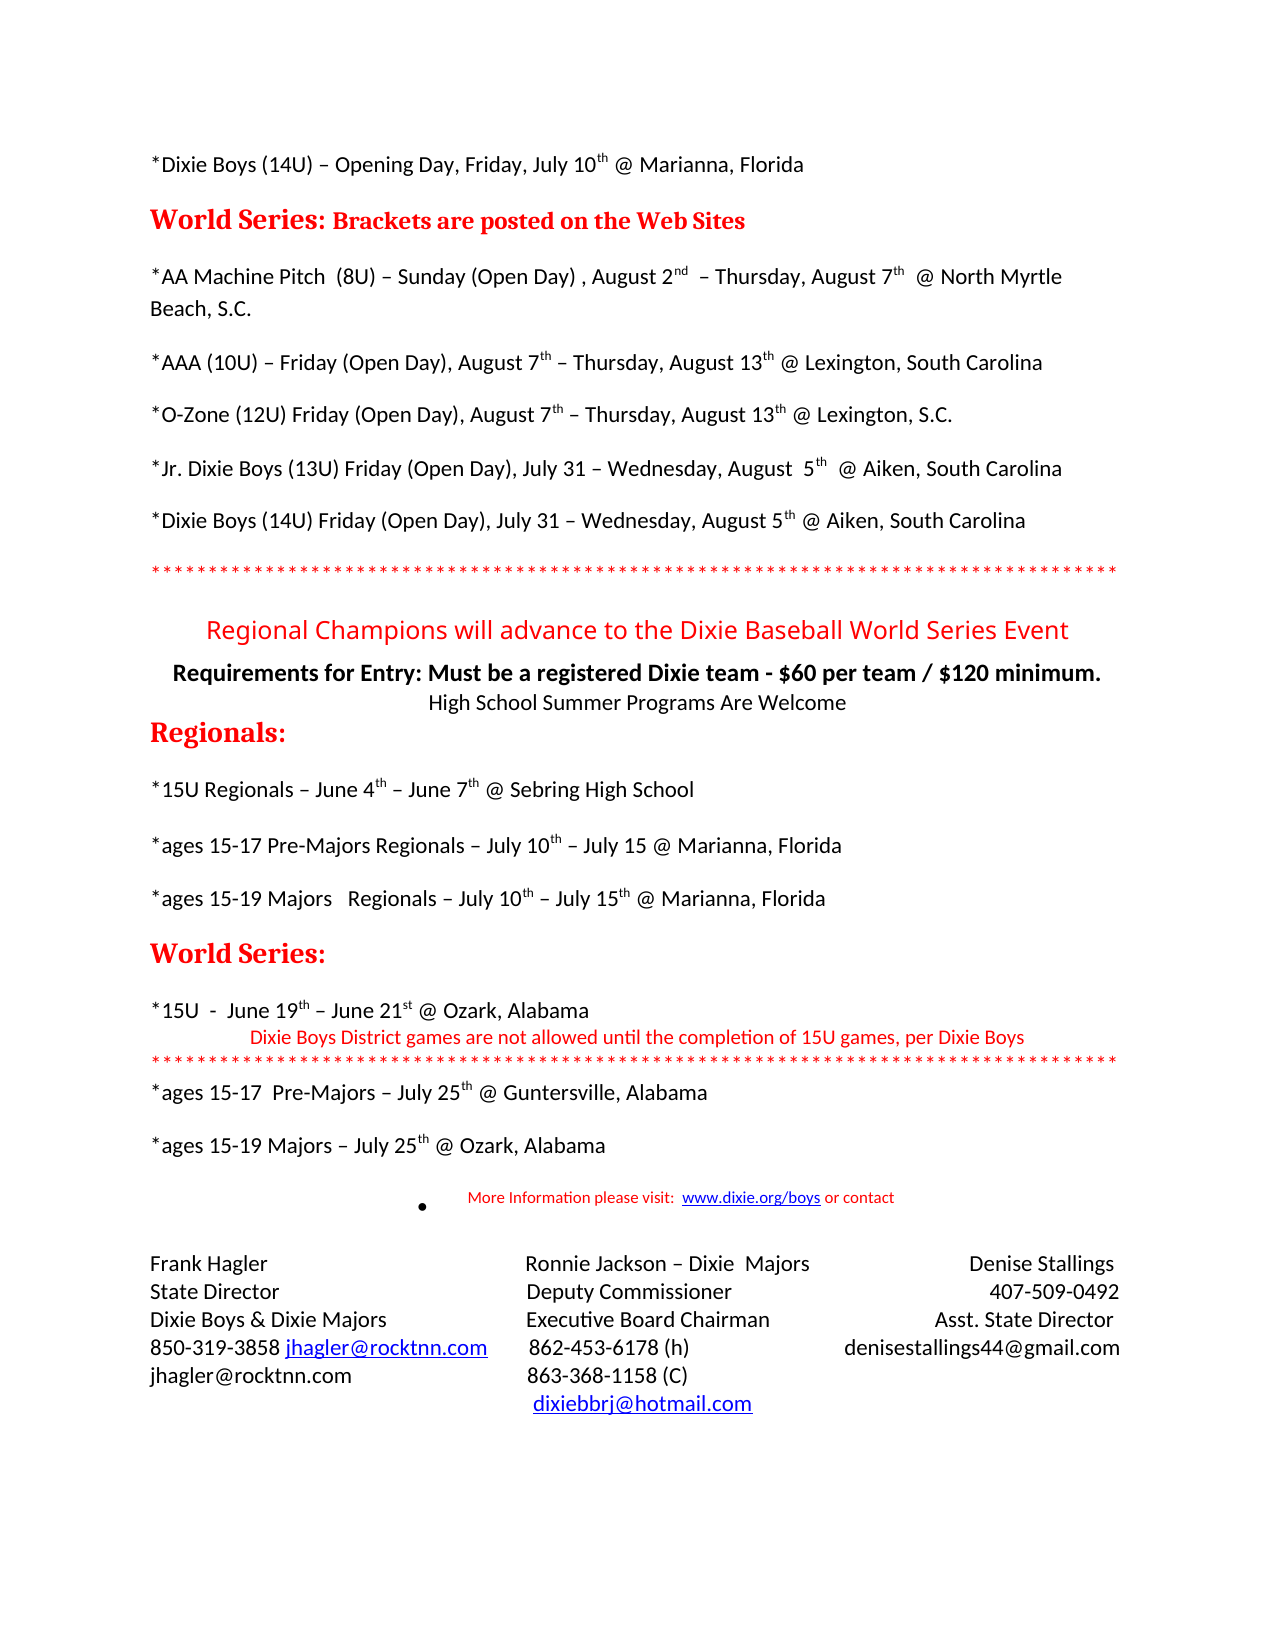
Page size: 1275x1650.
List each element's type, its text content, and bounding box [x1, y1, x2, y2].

text High School Summer Programs Are Welcome [150, 688, 1125, 716]
text *Dixie Boys (14U) Friday (Open Day), July 31 – Wednesday, August 5th @ Aiken, South Carolina [150, 507, 1125, 535]
text dixiebbrj@hotmail.com [150, 1389, 1125, 1417]
text *ages 15-19 Majors Regionals – July 10th – July 15th @ Marianna, Florida [150, 884, 1125, 912]
text World Series: [150, 937, 1125, 971]
text *Dixie Boys (14U) – Opening Day, Friday, July 10th @ Marianna, Florida [150, 150, 1125, 178]
text Dixie Boys District games are not allowed until the completion of 15U games, per Dixie Boys [150, 1024, 1125, 1050]
list More Information please visit: www.dixie.org/boys or contact [187, 1187, 1125, 1223]
text Dixie Boys & Dixie Majors Executive Board Chairman Asst. State Director [150, 1305, 1125, 1333]
text World Series: Brackets are posted on the Web Sites [150, 203, 1125, 237]
text *15U Regionals – June 4th – June 7th @ Sebring High School [150, 775, 1125, 803]
text *AAA (10U) – Friday (Open Day), August 7th – Thursday, August 13th @ Lexington, South Carolina [150, 348, 1125, 376]
text *ages 15-17 Pre-Majors Regionals – July 10th – July 15 @ Marianna, Florida [150, 831, 1125, 859]
text Frank Hagler Ronnie Jackson – Dixie Majors Denise Stallings [150, 1249, 1125, 1277]
text *AA Machine Pitch (8U) – Sunday (Open Day) , August 2nd – Thursday, August 7th @ North Myrtle Beach, S.C. [150, 262, 1125, 323]
text Regionals: [150, 716, 1125, 749]
text State Director Deputy Commissioner 407-509-0492 [150, 1277, 1125, 1305]
text *Jr. Dixie Boys (13U) Friday (Open Day), July 31 – Wednesday, August 5th @ Aiken, South Carolina [150, 454, 1125, 482]
text ************************************************************************************* [150, 560, 1125, 588]
text *15U - June 19th – June 21st @ Ozark, Alabama [150, 997, 1125, 1024]
text Requirements for Entry: Must be a registered Dixie team - $60 per team / $120 minimum. [150, 657, 1125, 688]
text ************************************************************************************* [150, 1050, 1125, 1078]
text 850-319-3858 jhagler@rocktnn.com 862-453-6178 (h) denisestallings44@gmail.com [150, 1333, 1125, 1361]
text *O-Zone (12U) Friday (Open Day), August 7th – Thursday, August 13th @ Lexington, S.C. [150, 401, 1125, 429]
text *ages 15-17 Pre-Majors – July 25th @ Guntersville, Alabama [150, 1078, 1125, 1106]
text *ages 15-19 Majors – July 25th @ Ozark, Alabama [150, 1131, 1125, 1159]
text jhagler@rocktnn.com 863-368-1158 (C) [150, 1361, 1125, 1389]
text Regional Champions will advance to the Dixie Baseball World Series Event [150, 613, 1125, 647]
